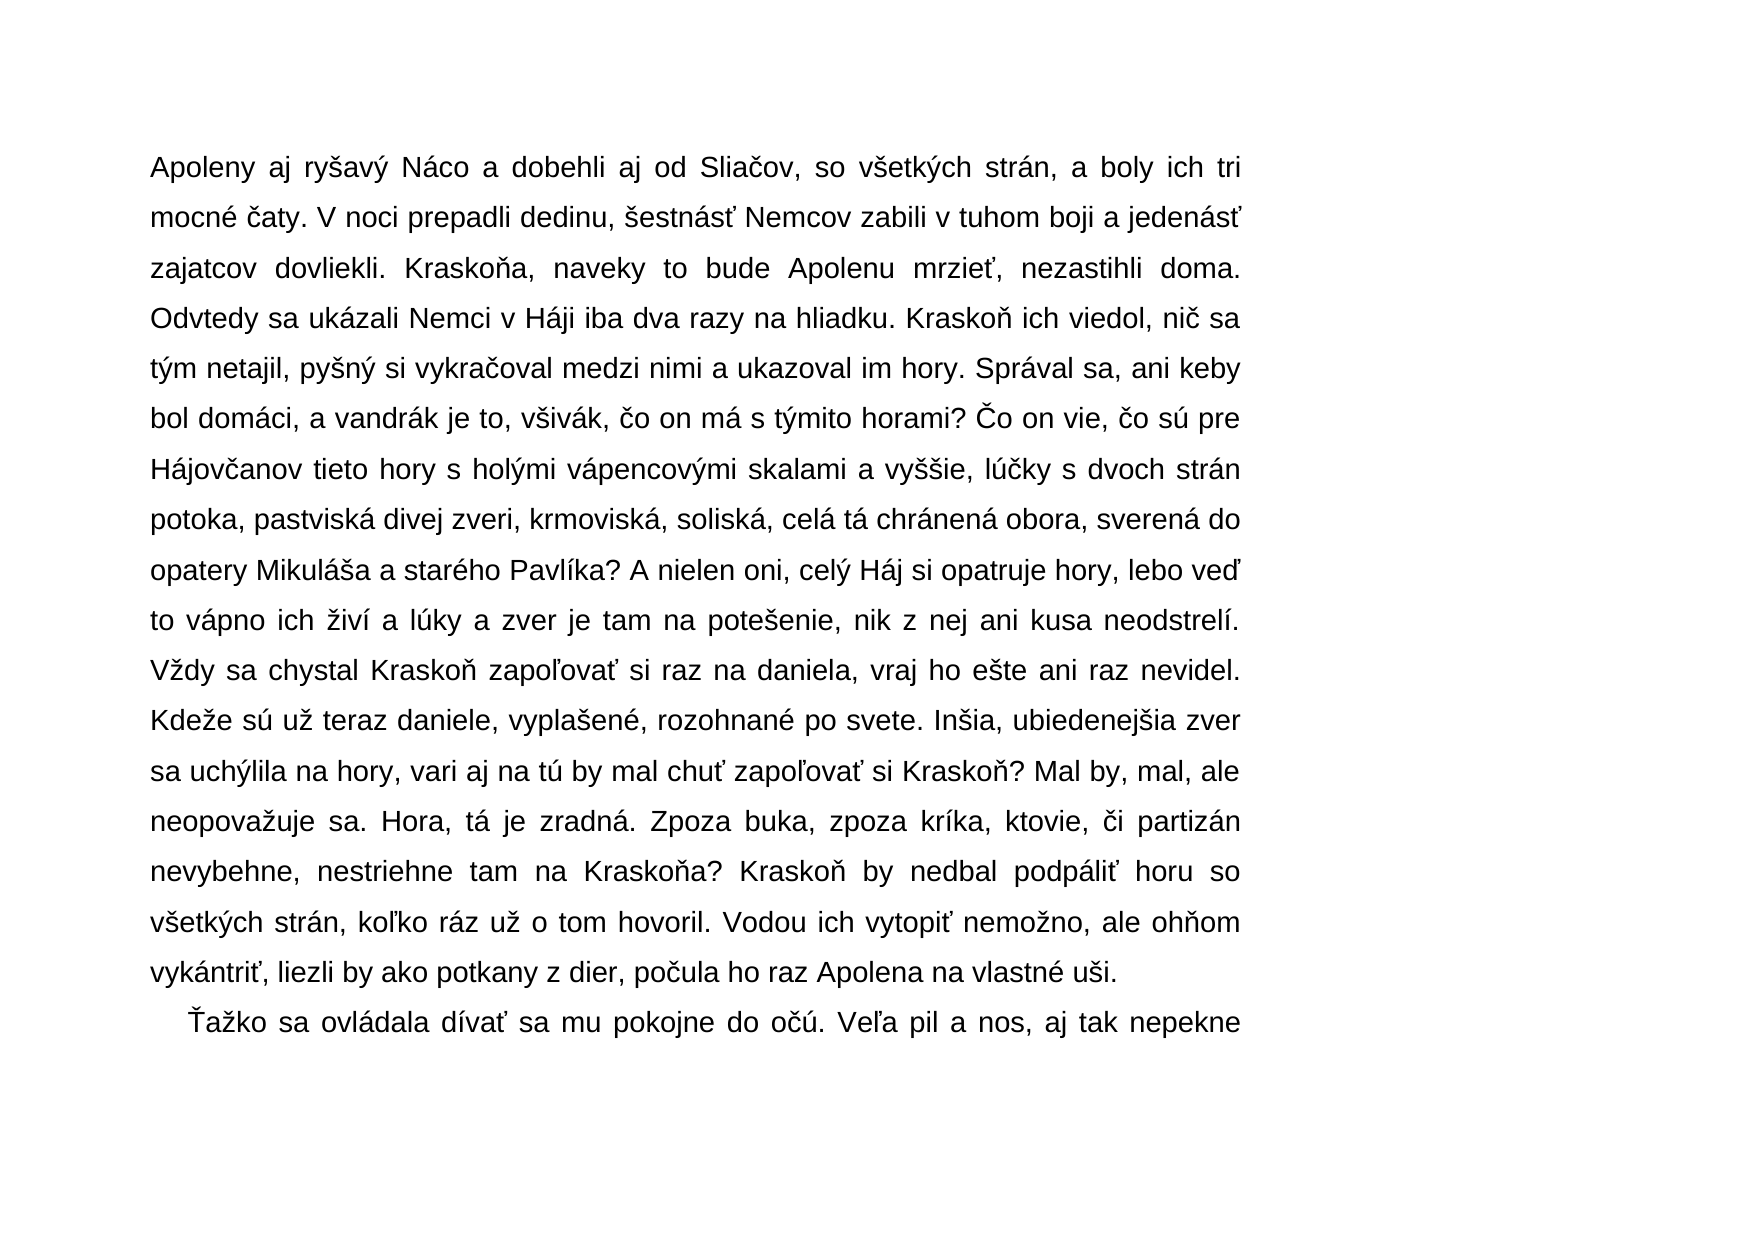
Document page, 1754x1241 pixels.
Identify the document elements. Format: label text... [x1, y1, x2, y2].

text Ťažko sa ovládala dívať sa mu pokojne do očú. Veľa pil a nos, aj tak nepekne [150, 1005, 1243, 1039]
text Apoleny aj ryšavý Náco a dobehli aj od Sliačov, so všetkých strán, a boly ich tri mocné čaty. V noci prepadli dedinu, šestnásť Nemcov zabili v tuhom boji a jedenásť zajatcov dovliekli. Kraskoňa, naveky to bude Apolenu mrzieť, nezastihli doma. Odvtedy sa ukázali Nemci v Háji iba dva razy na hliadku. Kraskoň ich viedol, nič sa tým netajil, pyšný si vykračoval medzi nimi a ukazoval im hory. Správal sa, ani keby bol domáci, a vandrák je to, všivák, čo on má s týmito horami? Čo on vie, čo sú pre Hájovčanov tieto hory s holými vápencovými skalami a vyššie, lúčky s dvoch strán potoka, pastviská divej zveri, krmoviská, soliská, celá tá chránená obora, sverená do opatery Mikuláša a starého Pavlíka? A nielen oni, celý Háj si opatruje hory, lebo veď to vápno ich živí a lúky a zver je tam na potešenie, nik z nej ani kusa neodstrelí. Vždy sa chystal Kraskoň zapoľovať si raz na daniela, vraj ho ešte ani raz nevidel. Kdeže sú už teraz daniele, vyplašené, rozohnané po svete. Inšia, ubiedenejšia zver sa uchýlila na hory, vari aj na tú by mal chuť zapoľovať si Kraskoň? Mal by, mal, ale neopovažuje sa. Hora, tá je zradná. Zpoza buka, zpoza kríka, ktovie, či partizán nevybehne, nestriehne tam na Kraskoňa? Kraskoň by nedbal podpáliť horu so všetkých strán, koľko ráz už o tom hovoril. Vodou ich vytopiť nemožno, ale ohňom vykántriť, liezli by ako potkany z dier, počula ho raz Apolena na vlastné uši. [150, 150, 1243, 988]
